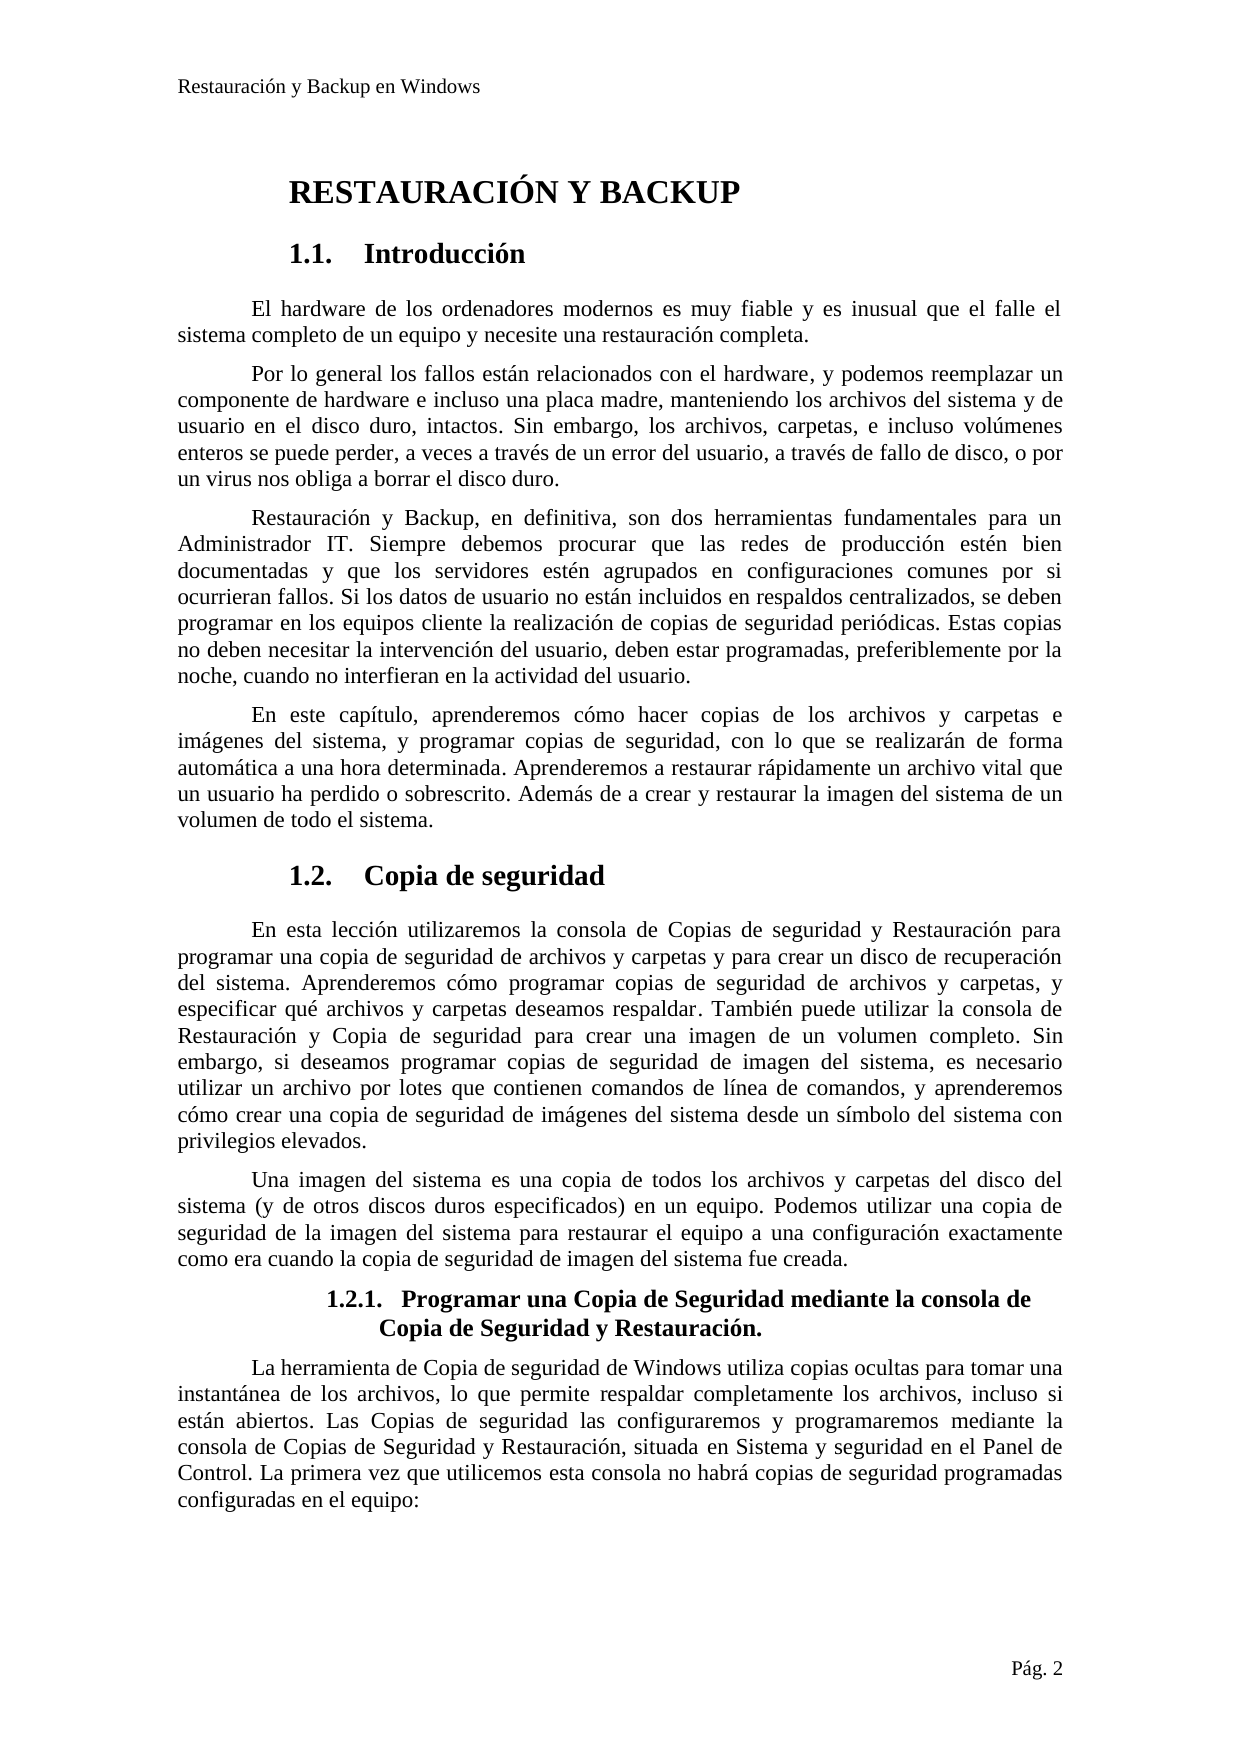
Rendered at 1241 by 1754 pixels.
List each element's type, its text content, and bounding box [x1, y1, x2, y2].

text La herramienta de Copia de seguridad de Windows utiliza copias ocultas para tomar una instantánea de los archivos, lo que permite respaldar completamente los archivos, incluso si están abiertos. Las Copias de seguridad las configuraremos y programaremos mediante la consola de Copias de Seguridad y Restauración, situada en Sistema y seguridad en el Panel de Control. La primera vez que utilicemos esta consola no habrá copias de seguridad programadas configuradas en el equipo: [177, 1354, 1063, 1512]
list Programar una Copia de Seguridad mediante la consola de Copia de Seguridad y Restauración. [326, 1284, 1063, 1341]
text En esta lección utilizaremos la consola de Copias de seguridad y Restauración para programar una copia de seguridad de archivos y carpetas y para crear un disco de recuperación del sistema. Aprenderemos cómo programar copias de seguridad de archivos y carpetas, y especificar qué archivos y carpetas deseamos respaldar. También puede utilizar la consola de Restauración y Copia de seguridad para crear una imagen de un volumen completo. Sin embargo, si deseamos programar copias de seguridad de imagen del sistema, es necesario utilizar un archivo por lotes que contienen comandos de línea de comandos, y aprenderemos cómo crear una copia de seguridad de imágenes del sistema desde un símbolo del sistema con privilegios elevados. [177, 916, 1063, 1153]
text En este capítulo, aprenderemos cómo hacer copias de los archivos y carpetas e imágenes del sistema, y programar copias de seguridad, con lo que se realizarán de forma automática a una hora determinada. Aprenderemos a restaurar rápidamente un archivo vital que un usuario ha perdido o sobrescrito. Además de a crear y restaurar la imagen del sistema de un volumen de todo el sistema. [177, 701, 1063, 833]
text Por lo general los fallos están relacionados con el hardware, y podemos reemplazar un componente de hardware e incluso una placa madre, manteniendo los archivos del sistema y de usuario en el disco duro, intactos. Sin embargo, los archivos, carpetas, e incluso volúmenes enteros se puede perder, a veces a través de un error del usuario, a través de fallo de disco, o por un virus nos obliga a borrar el disco duro. [177, 360, 1063, 492]
text Una imagen del sistema es una copia de todos los archivos y carpetas del disco del sistema (y de otros discos duros especificados) en un equipo. Podemos utilizar una copia de seguridad de la imagen del sistema para restaurar el equipo a una configuración exactamente como era cuando la copia de seguridad de imagen del sistema fue creada. [177, 1166, 1063, 1271]
list Introducción [288, 236, 1063, 269]
text RESTAURACIÓN Y BACKUP [288, 173, 1063, 211]
text El hardware de los ordenadores modernos es muy fiable y es inusual que el falle el sistema completo de un equipo y necesite una restauración completa. [177, 294, 1063, 347]
list Copia de seguridad [288, 858, 1063, 891]
text Restauración y Backup, en definitiva, son dos herramientas fundamentales para un Administrador IT. Siempre debemos procurar que las redes de producción estén bien documentadas y que los servidores estén agrupados en configuraciones comunes por si ocurrieran fallos. Si los datos de usuario no están incluidos en respaldos centralizados, se deben programar en los equipos cliente la realización de copias de seguridad periódicas. Estas copias no deben necesitar la intervención del usuario, deben estar programadas, preferiblemente por la noche, cuando no interfieran en la actividad del usuario. [177, 504, 1063, 688]
